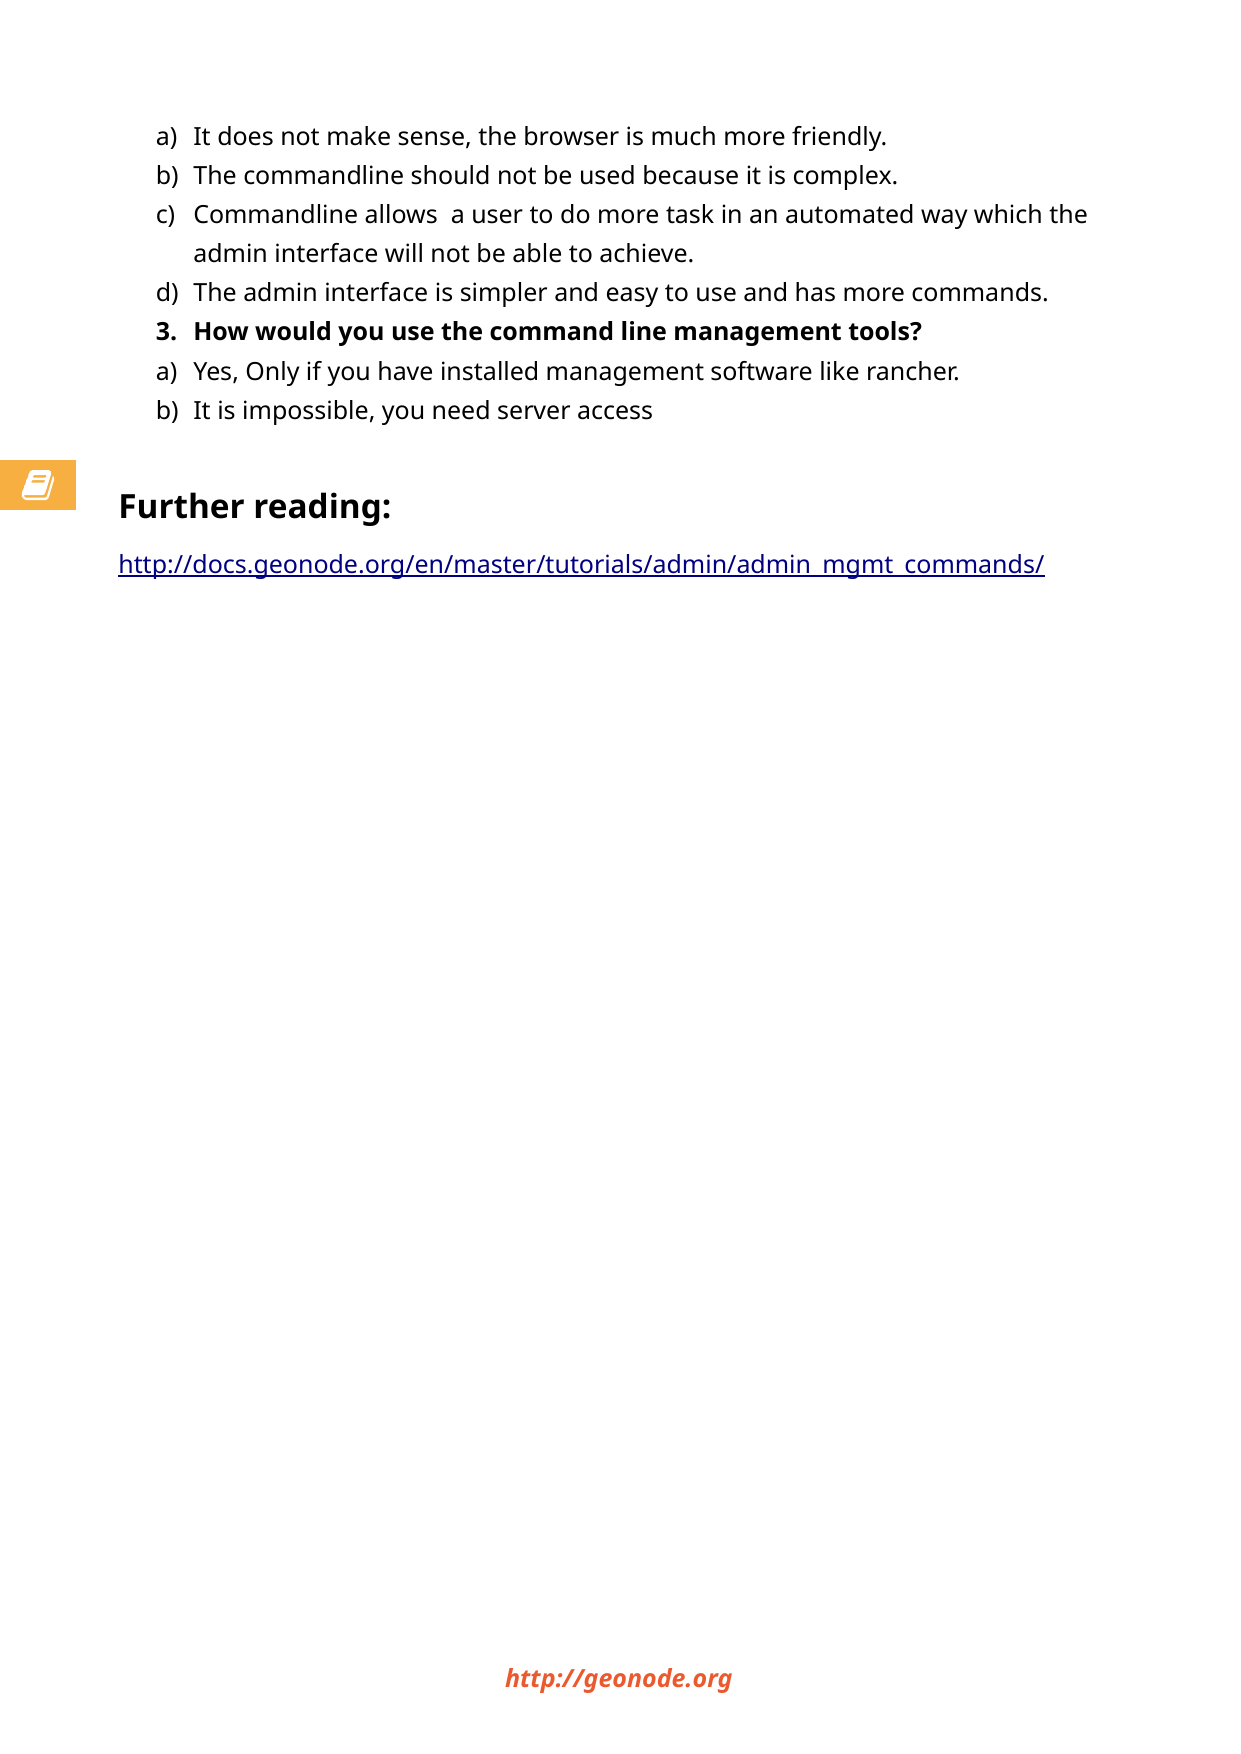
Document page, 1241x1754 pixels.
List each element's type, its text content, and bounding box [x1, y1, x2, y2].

list The commandline should not be used because it is complex. [156, 157, 1122, 191]
list Commandline allows a user to do more task in an automated way which the admin interface will not be able to achieve. [156, 196, 1122, 270]
list It is impossible, you need server access [156, 392, 1122, 426]
list The admin interface is simpler and easy to use and has more commands. [156, 275, 1122, 309]
subtitle Further reading: [118, 482, 1122, 528]
list How would you use the command line management tools? [156, 314, 1122, 348]
list It does not make sense, the browser is much more friendly. [156, 118, 1122, 152]
text http://docs.geonode.org/en/master/tutorials/admin/admin_mgmt_commands/ [118, 546, 1122, 580]
list Yes, Only if you have installed management software like rancher. [156, 353, 1122, 387]
